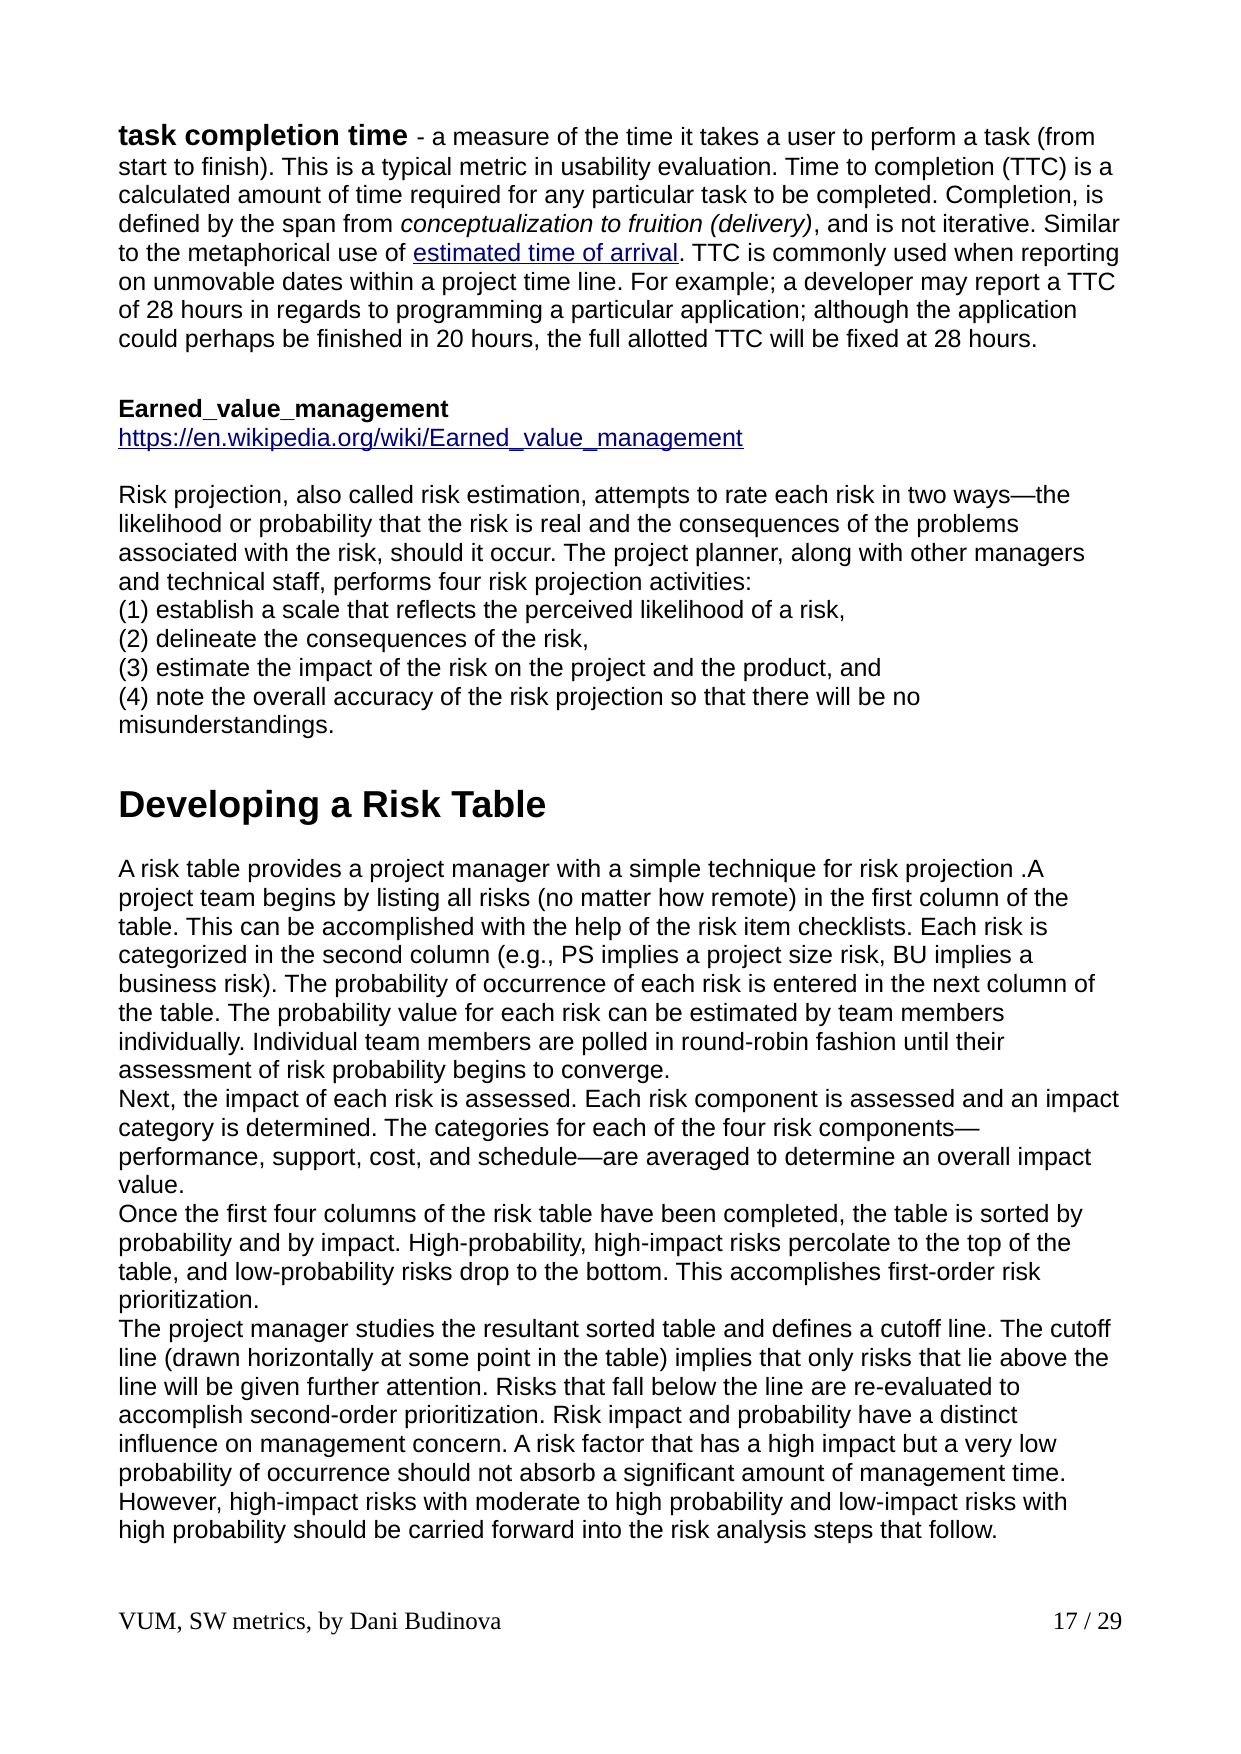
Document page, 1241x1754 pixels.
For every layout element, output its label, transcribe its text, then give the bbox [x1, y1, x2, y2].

text https://en.wikipedia.org/wiki/Earned_value_management [118, 423, 1122, 452]
text The project manager studies the resultant sorted table and defines a cutoff line. The cutoff line (drawn horizontally at some point in the table) implies that only risks that lie above the line will be given further attention. Risks that fall below the line are re-evaluated to accomplish second-order prioritization. Risk impact and probability have a distinct influence on management concern. A risk factor that has a high impact but a very low probability of occurrence should not absorb a significant amount of management time. However, high-impact risks with moderate to high probability and low-impact risks with high probability should be carried forward into the risk analysis steps that follow. [118, 1314, 1122, 1544]
subtitle task completion time - a measure of the time it takes a user to perform a task (from start to finish). This is a typical metric in usability evaluation. Time to completion (TTC) is a calculated amount of time required for any particular task to be completed. Completion, is defined by the span from conceptualization to fruition (delivery), and is not iterative. Similar to the metaphorical use of estimated time of arrival. TTC is commonly used when reporting on unmovable dates within a project time line. For example; a developer may report a TTC of 28 hours in regards to programming a particular application; although the application could perhaps be finished in 20 hours, the full allotted TTC will be fixed at 28 hours. [118, 118, 1122, 353]
text Risk projection, also called risk estimation, attempts to rate each risk in two ways—the likelihood or probability that the risk is real and the consequences of the problems associated with the risk, should it occur. The project planner, along with other managers and technical staff, performs four risk projection activities: [118, 480, 1122, 595]
text Next, the impact of each risk is assessed. Each risk component is assessed and an impact category is determined. The categories for each of the four risk components—performance, support, cost, and schedule—are averaged to determine an overall impact value. [118, 1084, 1122, 1199]
text Once the first four columns of the risk table have been completed, the table is sorted by probability and by impact. High-probability, high-impact risks percolate to the top of the table, and low-probability risks drop to the bottom. This accomplishes first-order risk prioritization. [118, 1199, 1122, 1314]
text Developing a Risk Table [118, 782, 1122, 825]
text A risk table provides a project manager with a simple technique for risk projection .A project team begins by listing all risks (no matter how remote) in the first column of the table. This can be accomplished with the help of the risk item checklists. Each risk is categorized in the second column (e.g., PS implies a project size risk, BU implies a business risk). The probability of occurrence of each risk is entered in the next column of the table. The probability value for each risk can be estimated by team members individually. Individual team members are polled in round-robin fashion until their assessment of risk probability begins to converge. [118, 854, 1122, 1084]
text (2) delineate the consequences of the risk, [118, 624, 1122, 653]
text (4) note the overall accuracy of the risk projection so that there will be no misunderstandings. [118, 682, 1122, 739]
text (1) establish a scale that reflects the perceived likelihood of a risk, [118, 595, 1122, 624]
text Earned_value_management [118, 394, 1122, 423]
text (3) estimate the impact of the risk on the project and the product, and [118, 653, 1122, 682]
